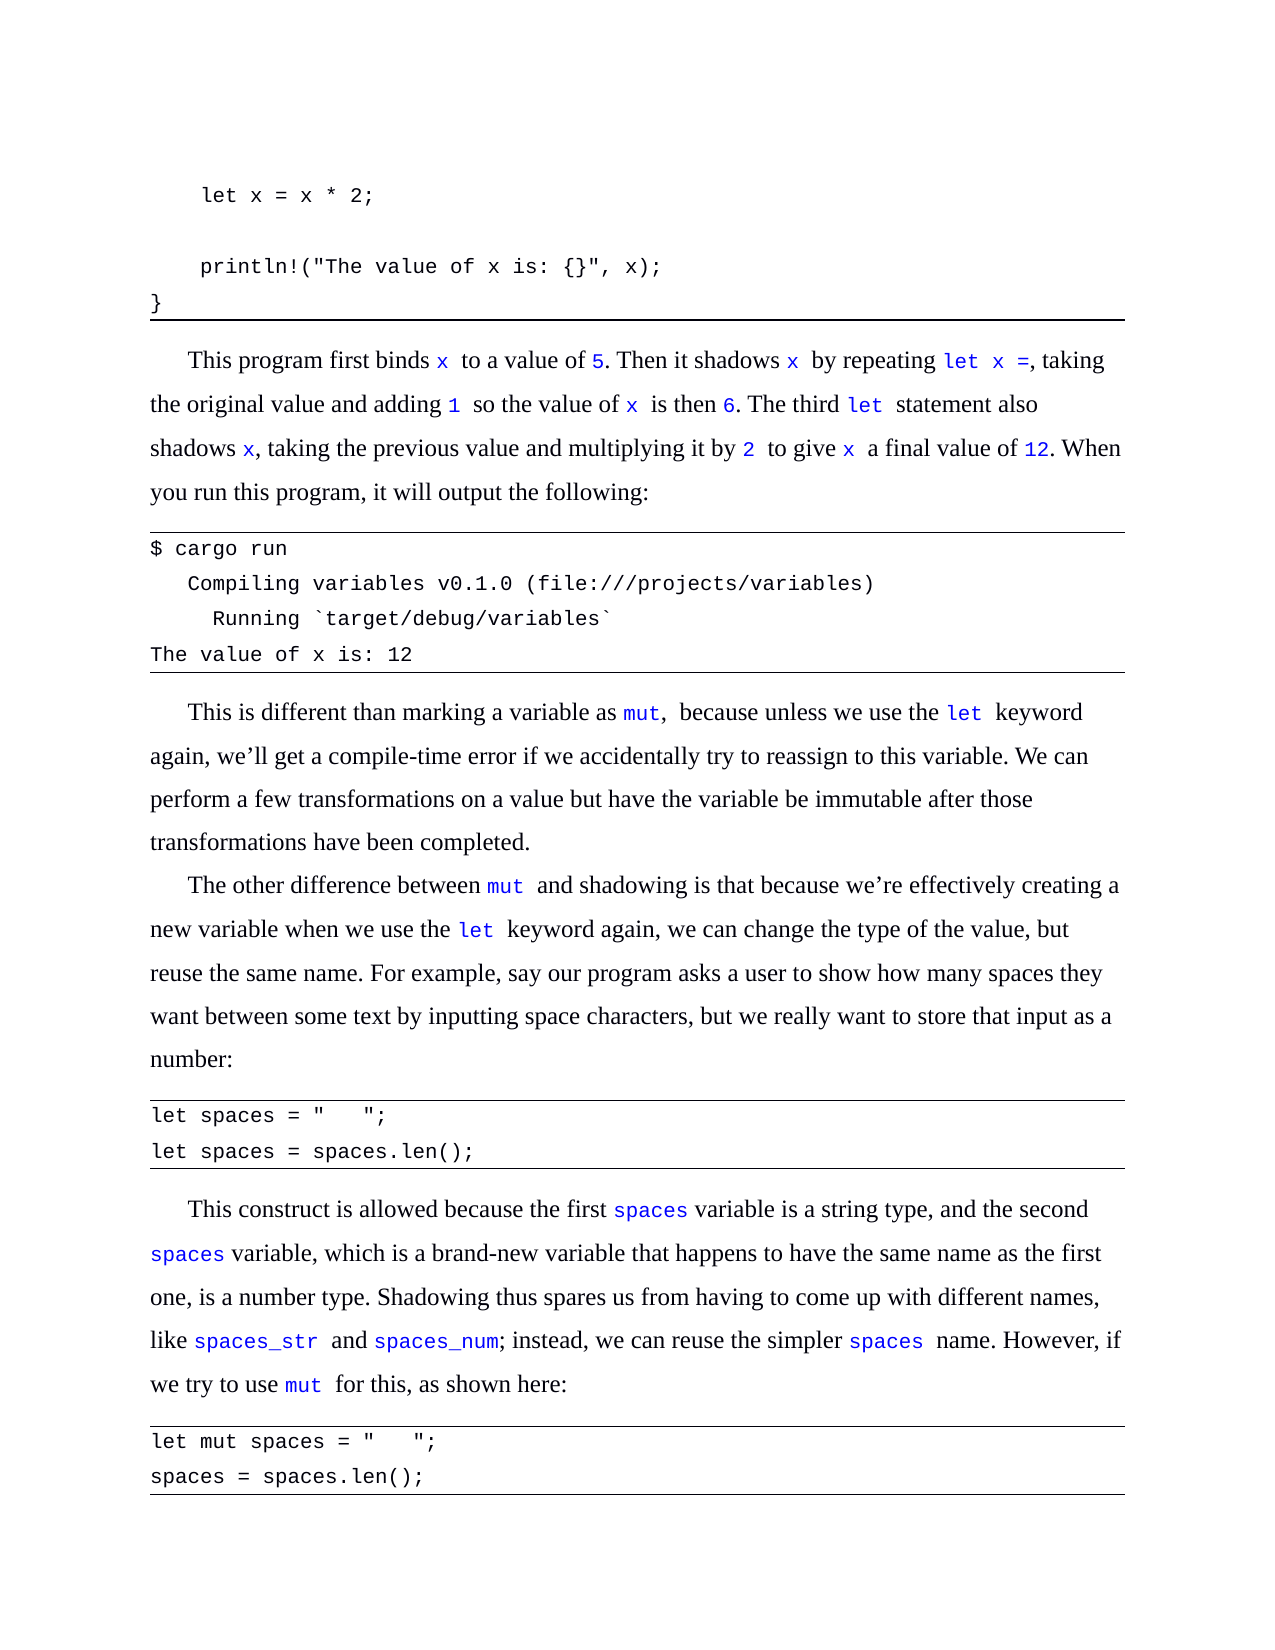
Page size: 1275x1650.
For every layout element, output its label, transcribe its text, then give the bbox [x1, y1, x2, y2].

text This program first binds x to a value of 5. Then it shadows x by repeating let x =, taking the original value and adding 1 so the value of x is then 6. The third let statement also shadows x, taking the previous value and multiplying it by 2 to give x a final value of 12. When you run this program, it will output the following: [150, 345, 1125, 505]
text spaces = spaces.len(); [150, 1466, 1125, 1494]
text This construct is allowed because the first spaces variable is a string type, and the second spaces variable, which is a brand-new variable that happens to have the same name as the first one, is a number type. Shadowing thus spares us from having to come up with different names, like spaces_str and spaces_num; instead, we can reuse the simpler spaces name. However, if we try to use mut for this, as shown here: [150, 1194, 1125, 1398]
text This is different than marking a variable as mut, because unless we use the let keyword again, we’ll get a compile-time error if we accidentally try to reassign to this variable. We can perform a few transformations on a value but have the variable be immutable after those transformations have been completed. [150, 697, 1125, 856]
text let mut spaces = " "; [150, 1427, 1125, 1454]
text let x = x * 2; [150, 185, 1125, 209]
text } [150, 292, 1125, 319]
text Compiling variables v0.1.0 (file:///projects/variables) [150, 573, 1125, 597]
text $ cargo run [150, 533, 1125, 561]
text let spaces = " "; [150, 1101, 1125, 1129]
text println!("The value of x is: {}", x); [150, 256, 1125, 280]
text Running `target/debug/variables` [150, 608, 1125, 632]
text let spaces = spaces.len(); [150, 1141, 1125, 1168]
text The value of x is: 12 [150, 644, 1125, 672]
text The other difference between mut and shadowing is that because we’re effectively creating a new variable when we use the let keyword again, we can change the type of the value, but reuse the same name. For example, say our program asks a user to show how many spaces they want between some text by inputting space characters, but we really want to store that input as a number: [150, 870, 1125, 1073]
